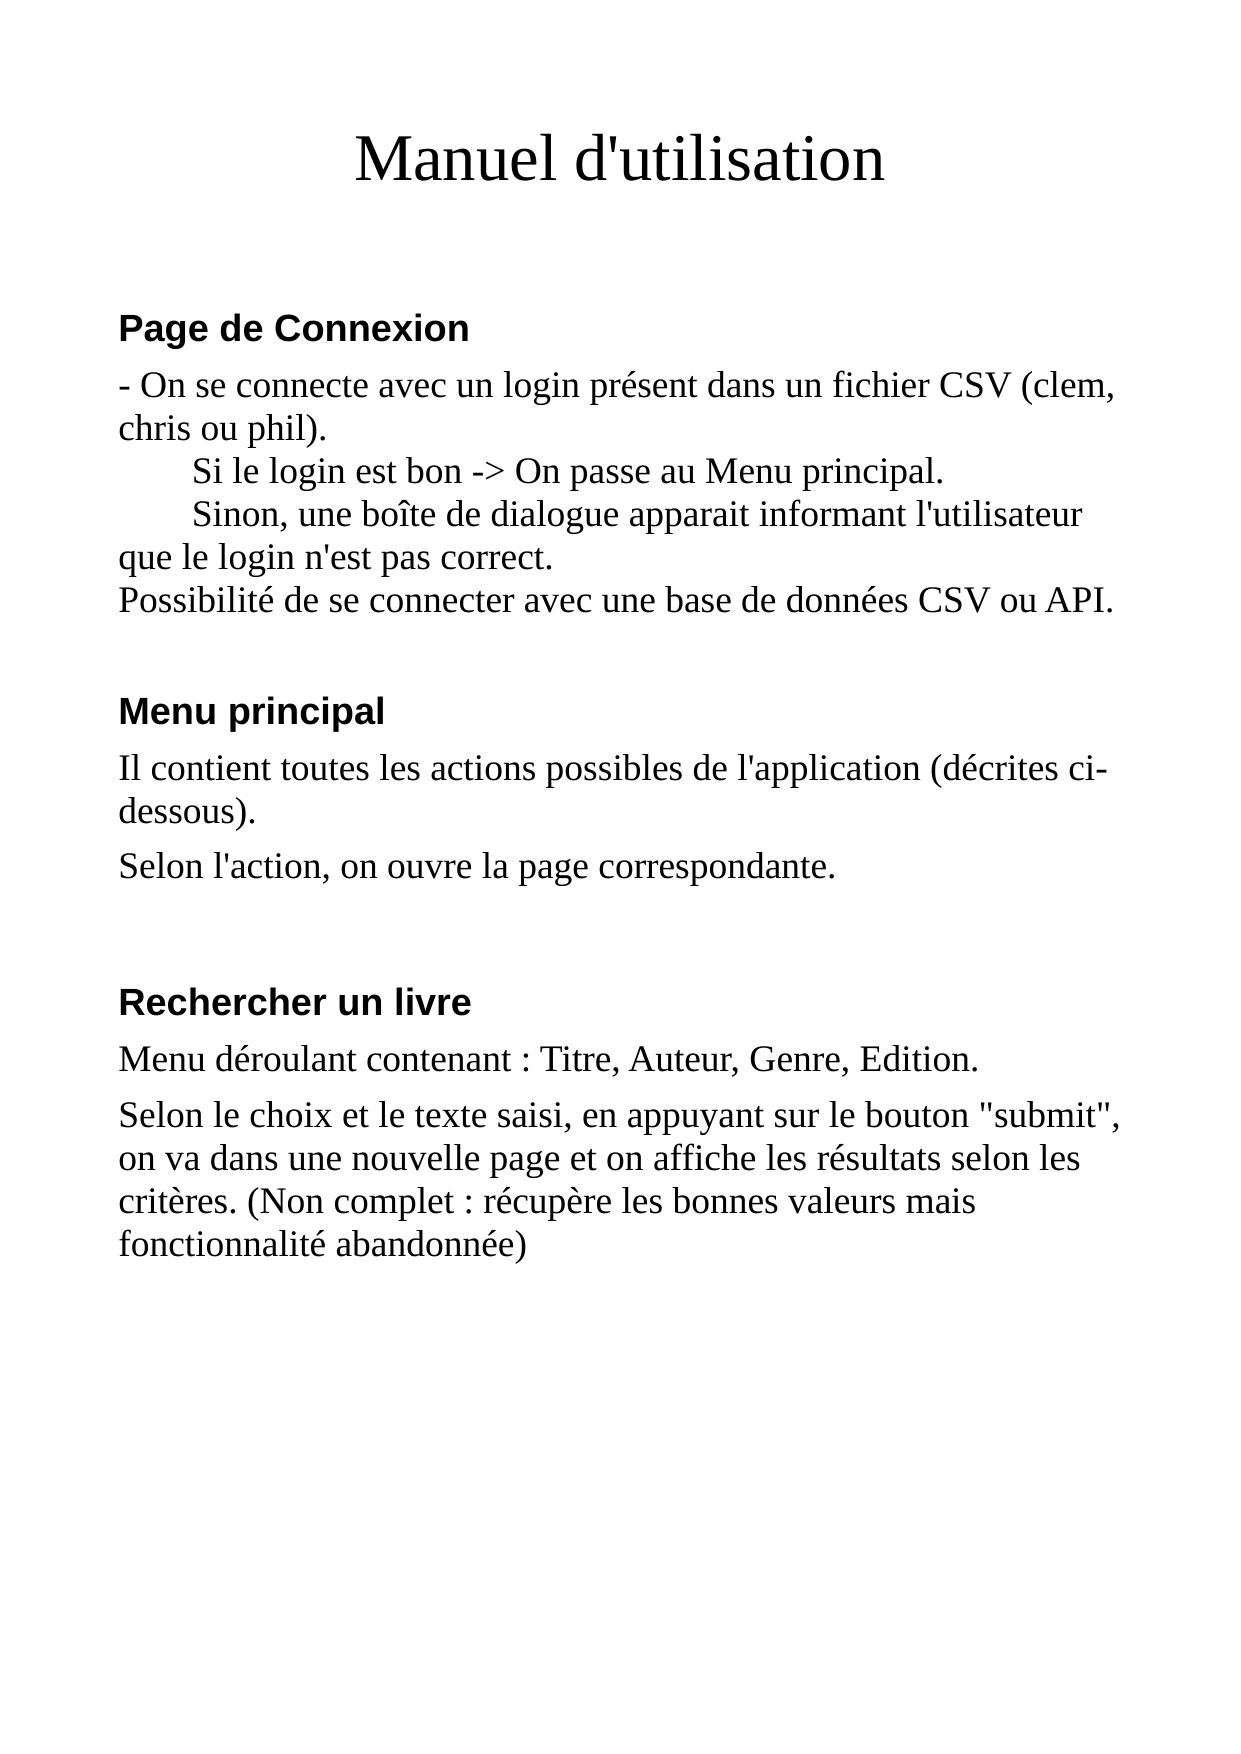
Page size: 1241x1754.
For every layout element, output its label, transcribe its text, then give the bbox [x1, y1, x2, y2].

text Sinon, une boîte de dialogue apparait informant l'utilisateur que le login n'est pas correct. [118, 492, 1122, 578]
subtitle Rechercher un livre [118, 980, 1122, 1024]
text Si le login est bon -> On passe au Menu principal. [118, 448, 1122, 492]
text Manuel d'utilisation [118, 118, 1122, 195]
subtitle Page de Connexion [118, 306, 1122, 350]
text Possibilité de se connecter avec une base de données CSV ou API. [118, 578, 1122, 621]
subtitle Menu principal [118, 689, 1122, 733]
text - On se connecte avec un login présent dans un fichier CSV (clem, chris ou phil). [118, 362, 1122, 448]
text Menu déroulant contenant : Titre, Auteur, Genre, Edition. [118, 1036, 1122, 1079]
text Selon le choix et le texte saisi, en appuyant sur le bouton "submit", on va dans une nouvelle page et on affiche les résultats selon les critères. (Non complet : récupère les bonnes valeurs mais fonctionnalité abandonnée) [118, 1092, 1122, 1264]
text Il contient toutes les actions possibles de l'application (décrites ci-dessous). [118, 745, 1122, 831]
text Selon l'action, on ouvre la page correspondante. [118, 844, 1122, 887]
